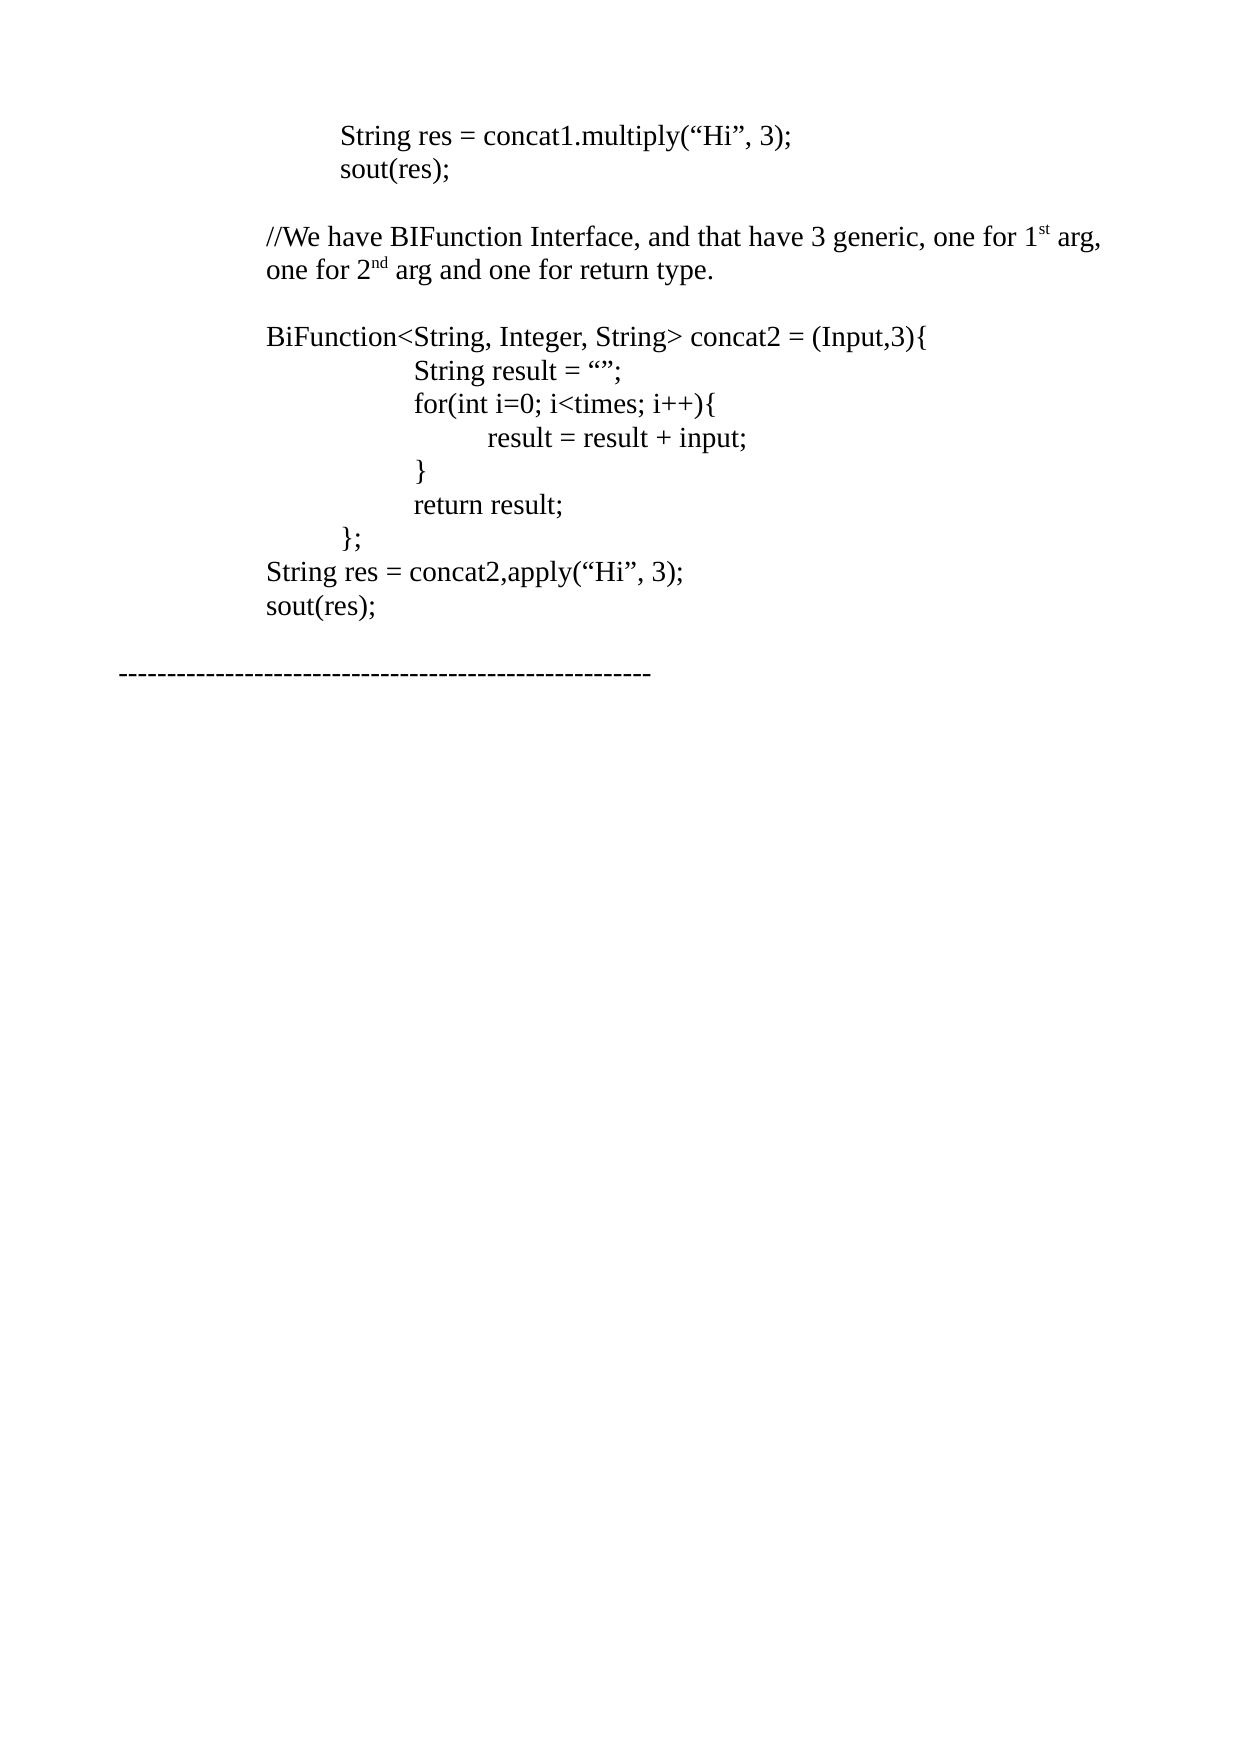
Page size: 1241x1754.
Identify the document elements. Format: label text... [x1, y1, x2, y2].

text }; [118, 521, 1122, 554]
text String res = concat1.multiply(“Hi”, 3); [118, 118, 1122, 152]
text for(int i=0; i<times; i++){ [118, 386, 1122, 420]
text result = result + input; [118, 420, 1122, 453]
text BiFunction<String, Integer, String> concat2 = (Input,3){ [118, 319, 1122, 353]
text String result = “”; [118, 353, 1122, 386]
text String res = concat2,apply(“Hi”, 3); [118, 554, 1122, 588]
text sout(res); [118, 588, 1122, 621]
text //We have BIFunction Interface, and that have 3 generic, one for 1st arg, one for 2nd arg and one for return type. [118, 219, 1122, 286]
text sout(res); [118, 152, 1122, 185]
text ------------------------------------------------------- [118, 655, 1122, 688]
text } [118, 453, 1122, 487]
text return result; [118, 487, 1122, 521]
